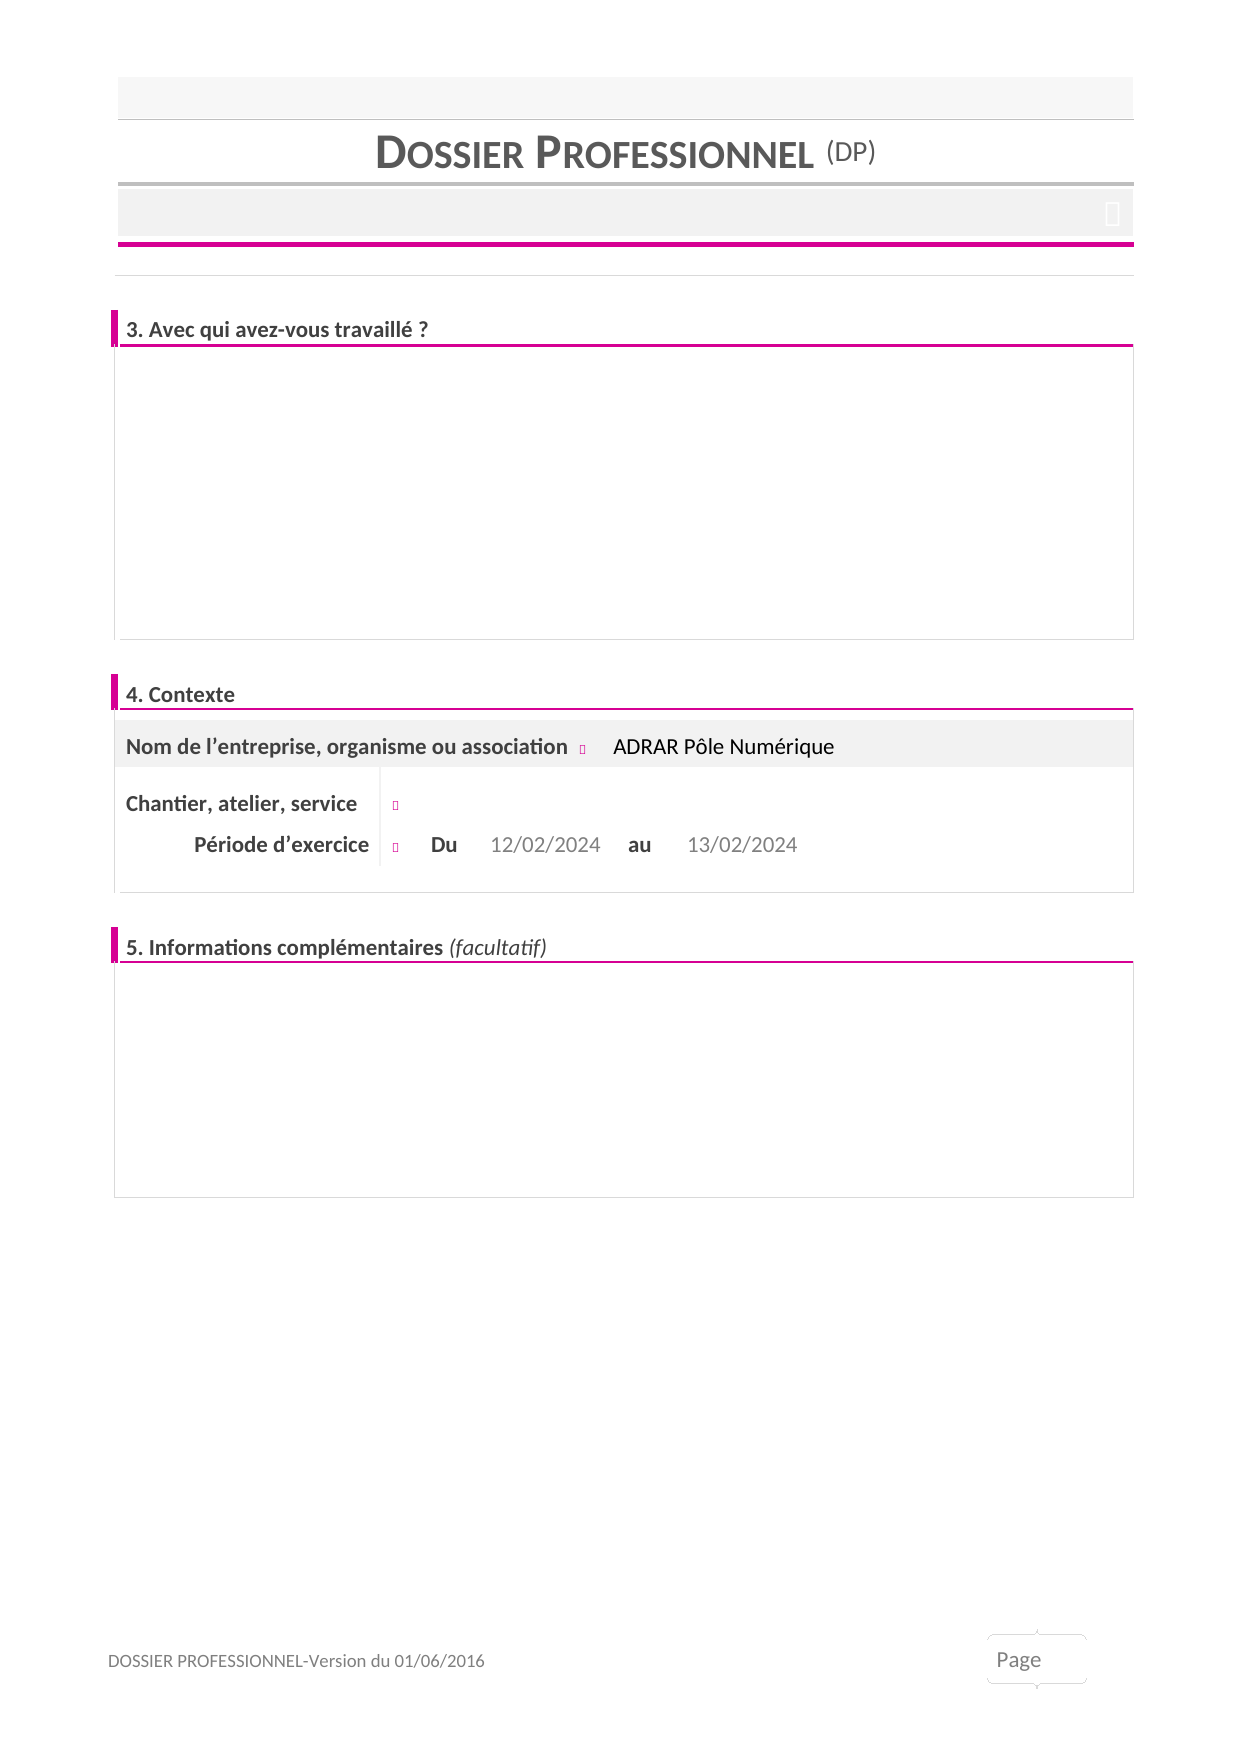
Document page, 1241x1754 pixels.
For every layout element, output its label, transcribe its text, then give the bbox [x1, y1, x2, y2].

table_cell  [381, 783, 419, 824]
table_cell 3. Avec qui avez-vous travaillé ? [118, 310, 1133, 344]
table_cell [115, 767, 379, 783]
table_cell [420, 783, 1133, 824]
table_cell [115, 639, 1133, 674]
table_cell [115, 276, 1133, 310]
table_cell [602, 710, 1133, 720]
table_cell  [381, 825, 419, 866]
table_cell 4. Contexte [118, 674, 1133, 708]
table_cell Période d’exercice [115, 825, 379, 866]
table_cell ADRAR Pôle Numérique [602, 720, 1133, 767]
table_cell [115, 892, 1133, 927]
table_cell 13/02/2024 [676, 825, 1133, 866]
table_cell 12/02/2024 [479, 825, 617, 866]
table_cell [115, 866, 1133, 892]
table_cell [381, 767, 1133, 783]
table_cell [115, 708, 602, 720]
table_cell au [617, 825, 676, 866]
table_cell [115, 344, 1133, 639]
table_cell Du [420, 825, 479, 866]
table_cell 5. Informations complémentaires (facultatif) [118, 927, 1133, 961]
table_cell Chantier, atelier, service [115, 783, 379, 824]
table_cell Nom de l’entreprise, organisme ou association  [115, 720, 602, 767]
table_cell [115, 961, 1133, 1197]
